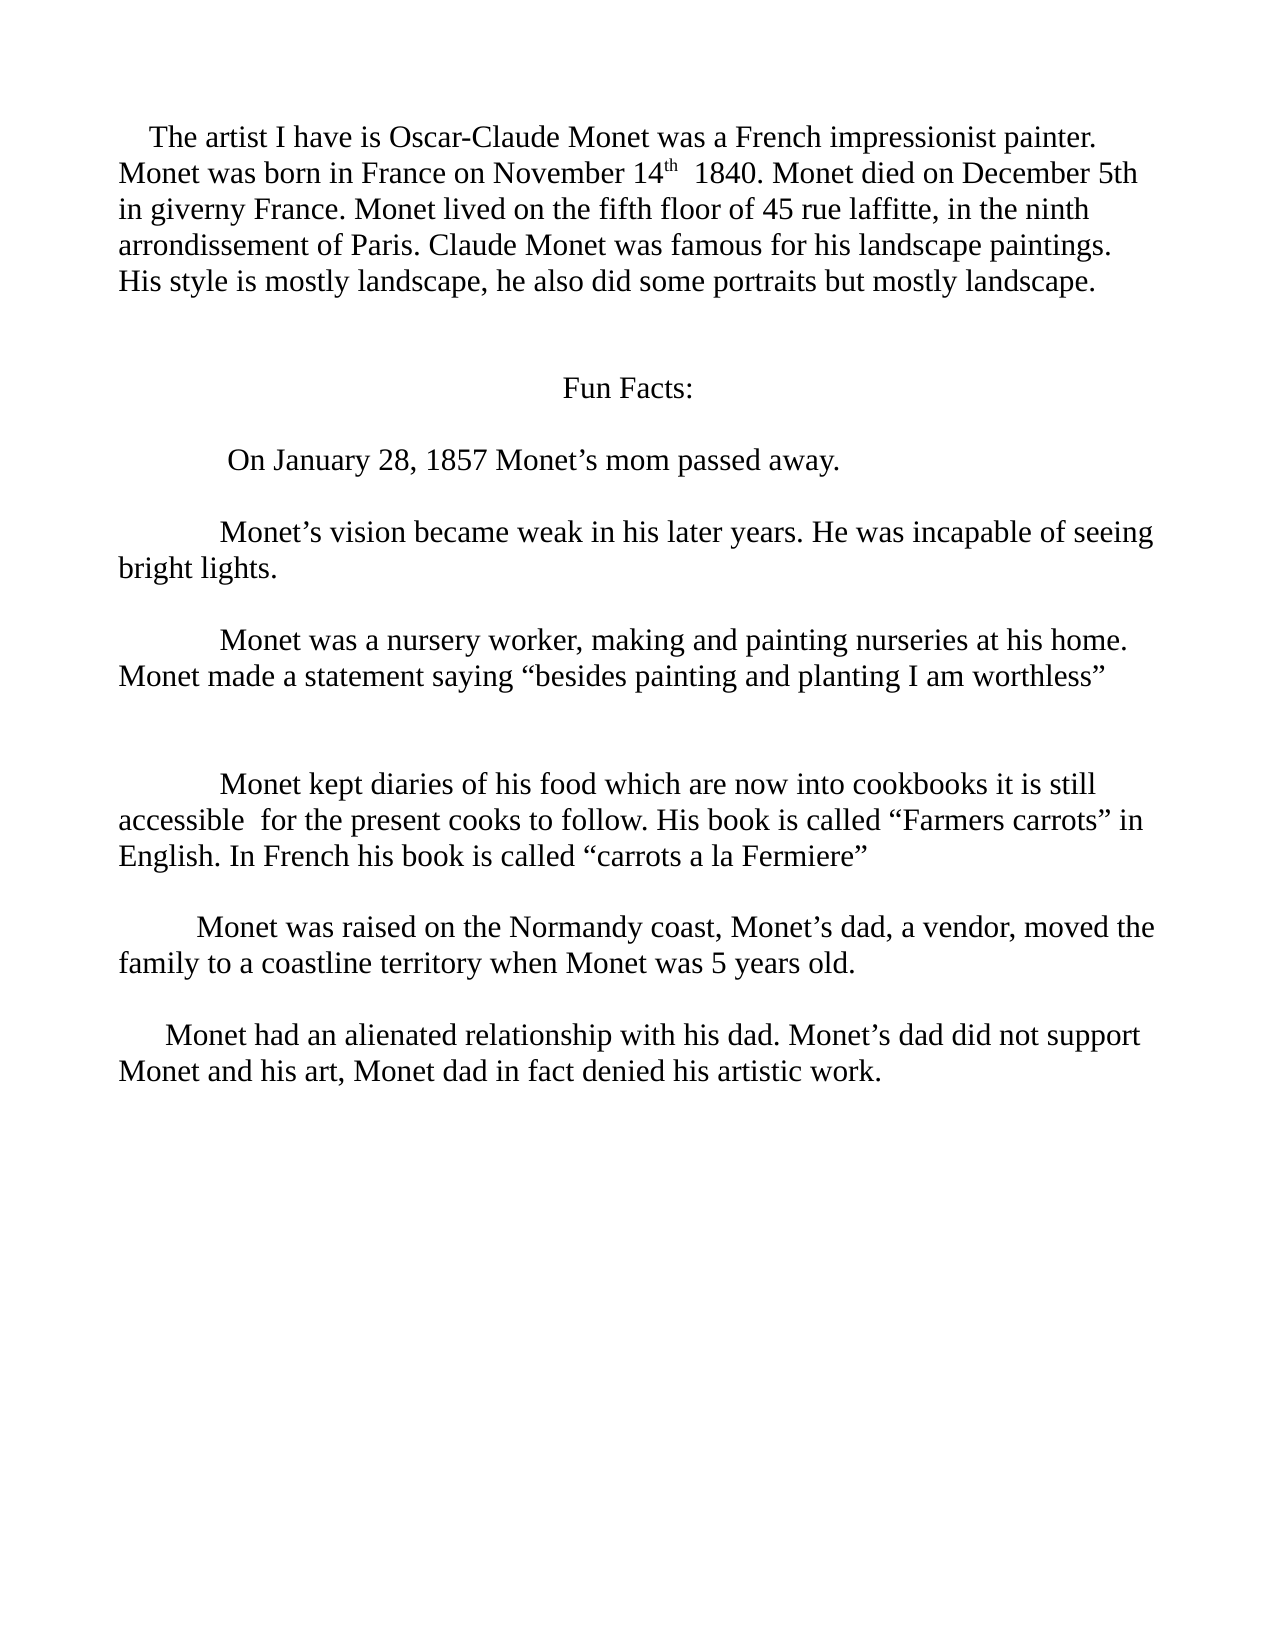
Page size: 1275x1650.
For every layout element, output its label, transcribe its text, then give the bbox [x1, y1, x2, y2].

text Fun Facts: [118, 370, 1157, 406]
text On January 28, 1857 Monet’s mom passed away. [118, 442, 1157, 477]
text Monet was a nursery worker, making and painting nurseries at his home. Monet made a statement saying “besides painting and planting I am worthless” [118, 621, 1157, 693]
text Monet was raised on the Normandy coast, Monet’s dad, a vendor, moved the family to a coastline territory when Monet was 5 years old. [118, 909, 1157, 981]
text Monet’s vision became weak in his later years. He was incapable of seeing bright lights. [118, 513, 1157, 585]
text The artist I have is Oscar-Claude Monet was a French impressionist painter. Monet was born in France on November 14th 1840. Monet died on December 5th in giverny France. Monet lived on the fifth floor of 45 rue laffitte, in the ninth arrondissement of Paris. Claude Monet was famous for his landscape paintings. His style is mostly landscape, he also did some portraits but mostly landscape. [118, 118, 1157, 298]
text Monet had an alienated relationship with his dad. Monet’s dad did not support Monet and his art, Monet dad in fact denied his artistic work. [118, 1017, 1157, 1088]
text Monet kept diaries of his food which are now into cookbooks it is still accessible for the present cooks to follow. His book is called “Farmers carrots” in English. In French his book is called “carrots a la Fermiere” [118, 765, 1157, 873]
